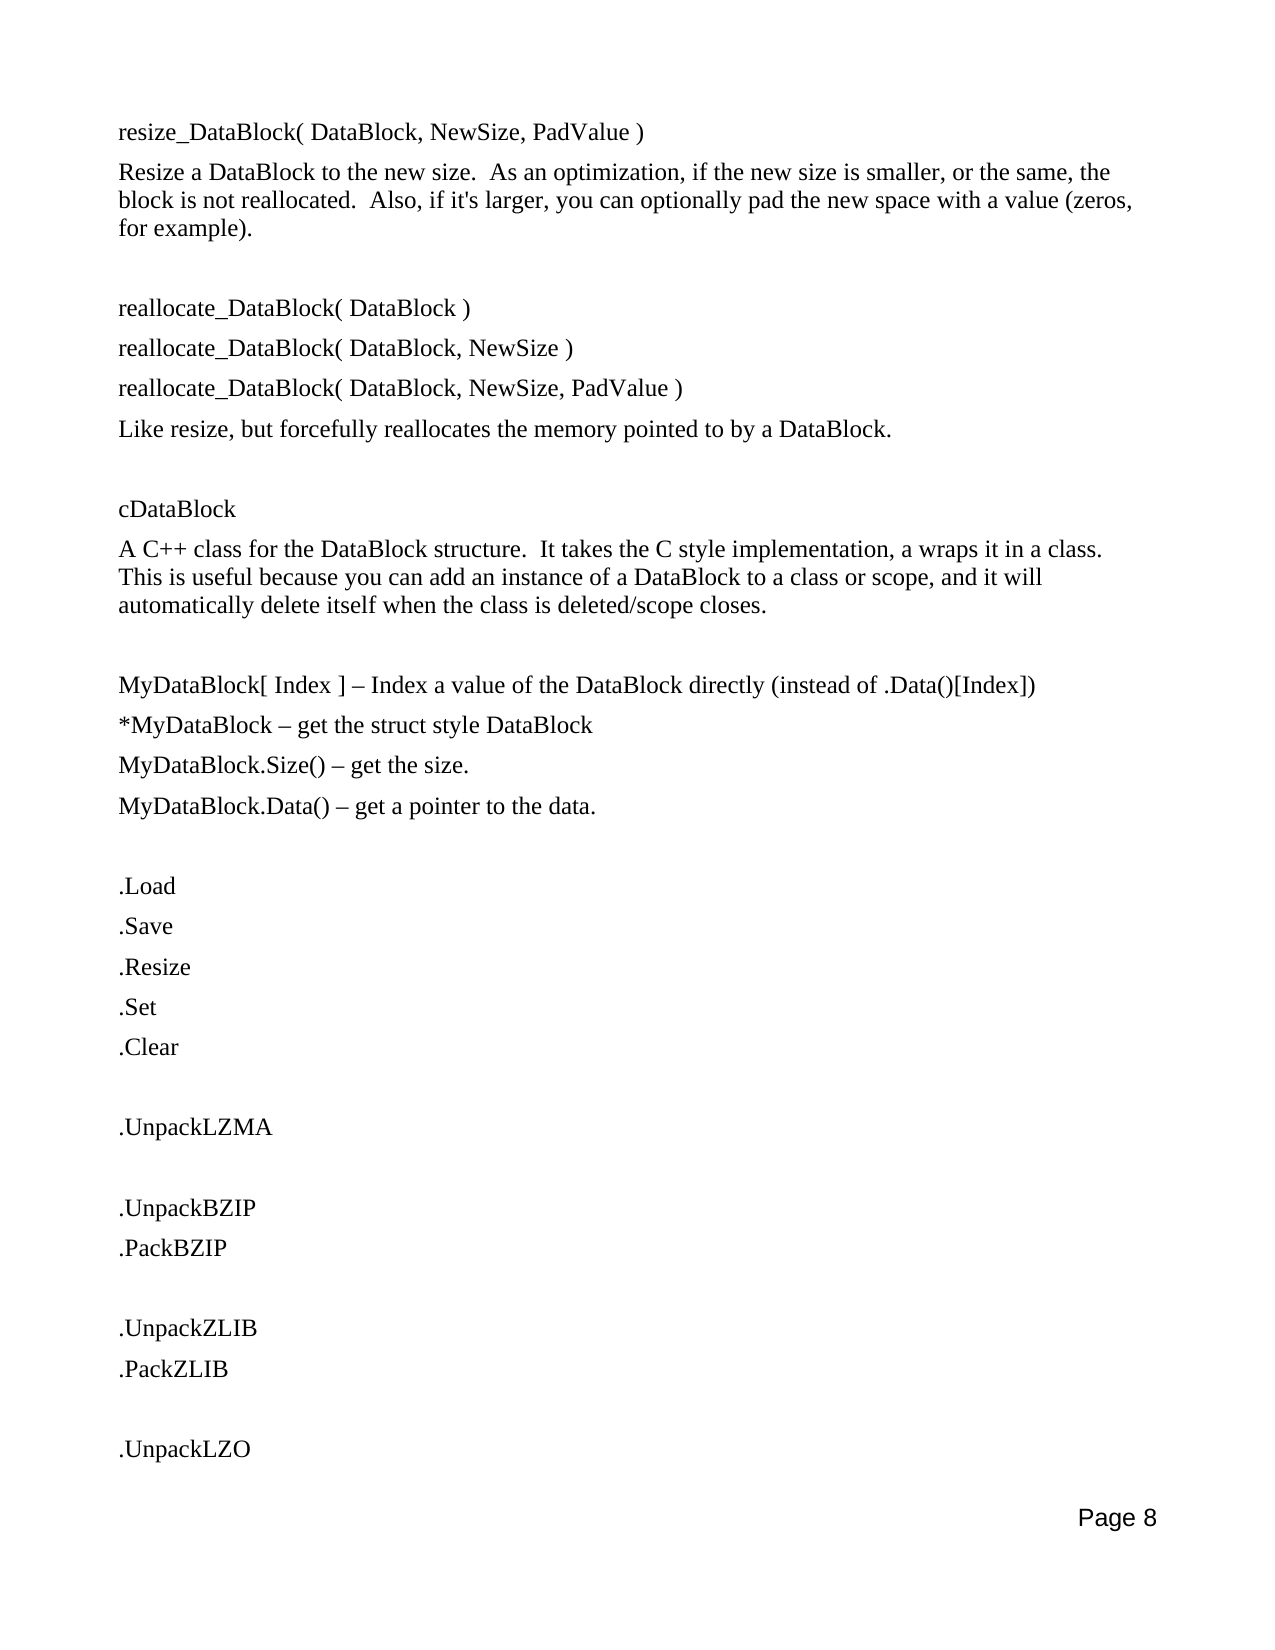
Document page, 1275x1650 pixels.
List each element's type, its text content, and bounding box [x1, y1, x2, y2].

text .Load [118, 872, 1157, 900]
text reallocate_DataBlock( DataBlock, NewSize, PadValue ) [118, 374, 1157, 402]
text Resize a DataBlock to the new size. As an optimization, if the new size is smaller, or the same, the block is not reallocated. Also, if it's larger, you can optionally pad the new space with a value (zeros, for example). [118, 158, 1157, 241]
text .Save [118, 912, 1157, 940]
text *MyDataBlock – get the struct style DataBlock [118, 711, 1157, 739]
text .Resize [118, 953, 1157, 980]
text .PackZLIB [118, 1355, 1157, 1382]
text .UnpackLZMA [118, 1113, 1157, 1141]
text .PackBZIP [118, 1234, 1157, 1262]
text .UnpackLZO [118, 1435, 1157, 1463]
text A C++ class for the DataBlock structure. It takes the C style implementation, a wraps it in a class. This is useful because you can add an instance of a DataBlock to a class or scope, and it will automatically delete itself when the class is deleted/scope closes. [118, 535, 1157, 618]
text resize_DataBlock( DataBlock, NewSize, PadValue ) [118, 118, 1157, 146]
text reallocate_DataBlock( DataBlock, NewSize ) [118, 334, 1157, 362]
text MyDataBlock[ Index ] – Index a value of the DataBlock directly (instead of .Data()[Index]) [118, 671, 1157, 699]
text Like resize, but forcefully reallocates the memory pointed to by a DataBlock. [118, 415, 1157, 442]
text .UnpackBZIP [118, 1194, 1157, 1222]
text .Set [118, 993, 1157, 1021]
text .UnpackZLIB [118, 1314, 1157, 1342]
text MyDataBlock.Data() – get a pointer to the data. [118, 792, 1157, 819]
text MyDataBlock.Size() – get the size. [118, 752, 1157, 779]
text cDataBlock [118, 495, 1157, 523]
text .Clear [118, 1033, 1157, 1061]
text reallocate_DataBlock( DataBlock ) [118, 294, 1157, 322]
